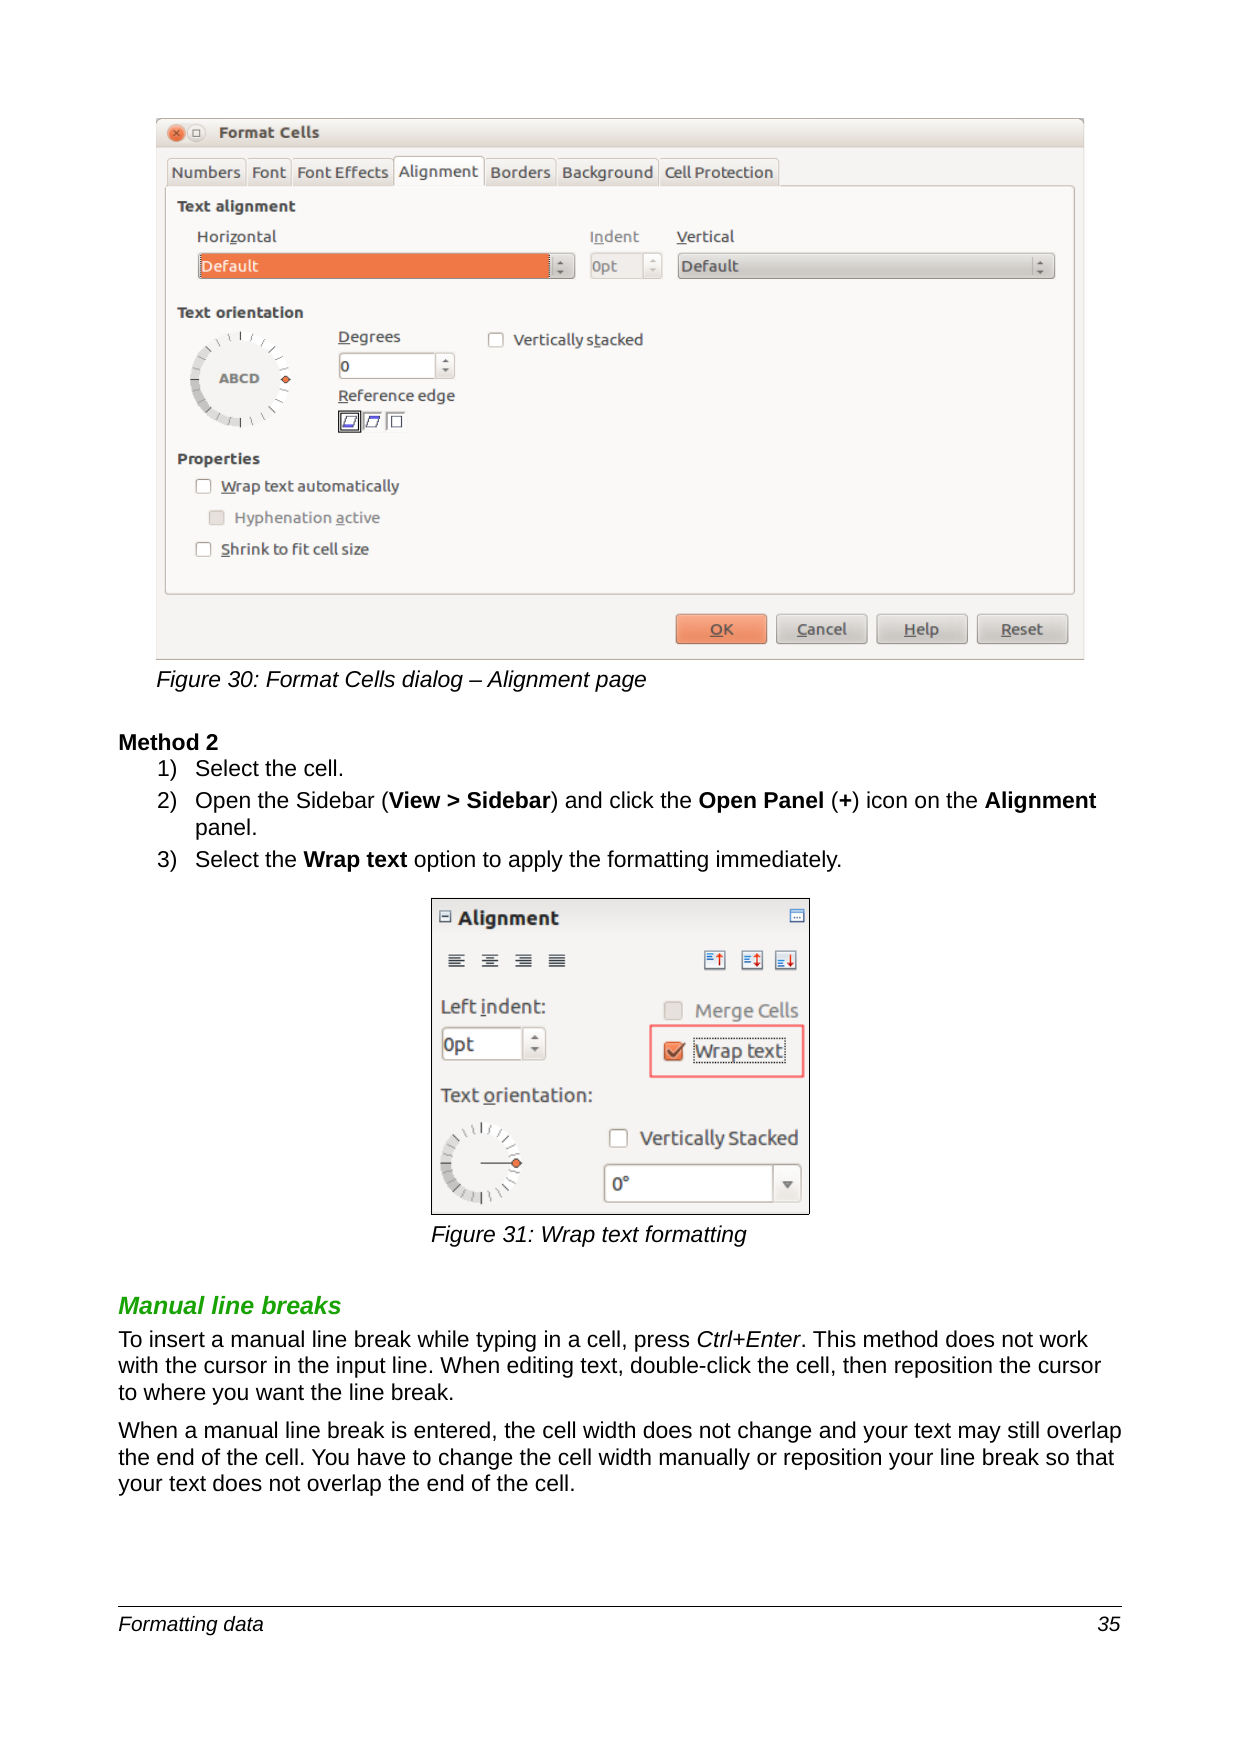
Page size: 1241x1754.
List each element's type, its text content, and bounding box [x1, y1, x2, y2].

text When a manual line break is entered, the cell width does not change and your text may still overlap the end of the cell. You have to change the cell width manually or reposition your line break so that your text does not overlap the end of the cell. [118, 1417, 1122, 1497]
text Figure 30: Format Cells dialog – Alignment page [156, 666, 1084, 693]
list Select the Wrap text option to apply the formatting immediately. [177, 846, 1122, 873]
subtitle Manual line breaks [118, 1291, 1122, 1319]
picture [432, 899, 809, 1214]
list Select the cell. [177, 755, 1122, 781]
text Method 2 [118, 728, 1122, 755]
picture [156, 118, 1085, 660]
list Open the Sidebar (View > Sidebar) and click the Open Panel (+) icon on the Alignment panel. [177, 787, 1122, 840]
text To insert a manual line break while typing in a cell, press Ctrl+Enter. This method does not work with the cursor in the input line. When editing text, double-click the cell, then reposition the cursor to where you want the line break. [118, 1326, 1122, 1405]
text Figure 31: Wrap text formatting [431, 1221, 809, 1247]
